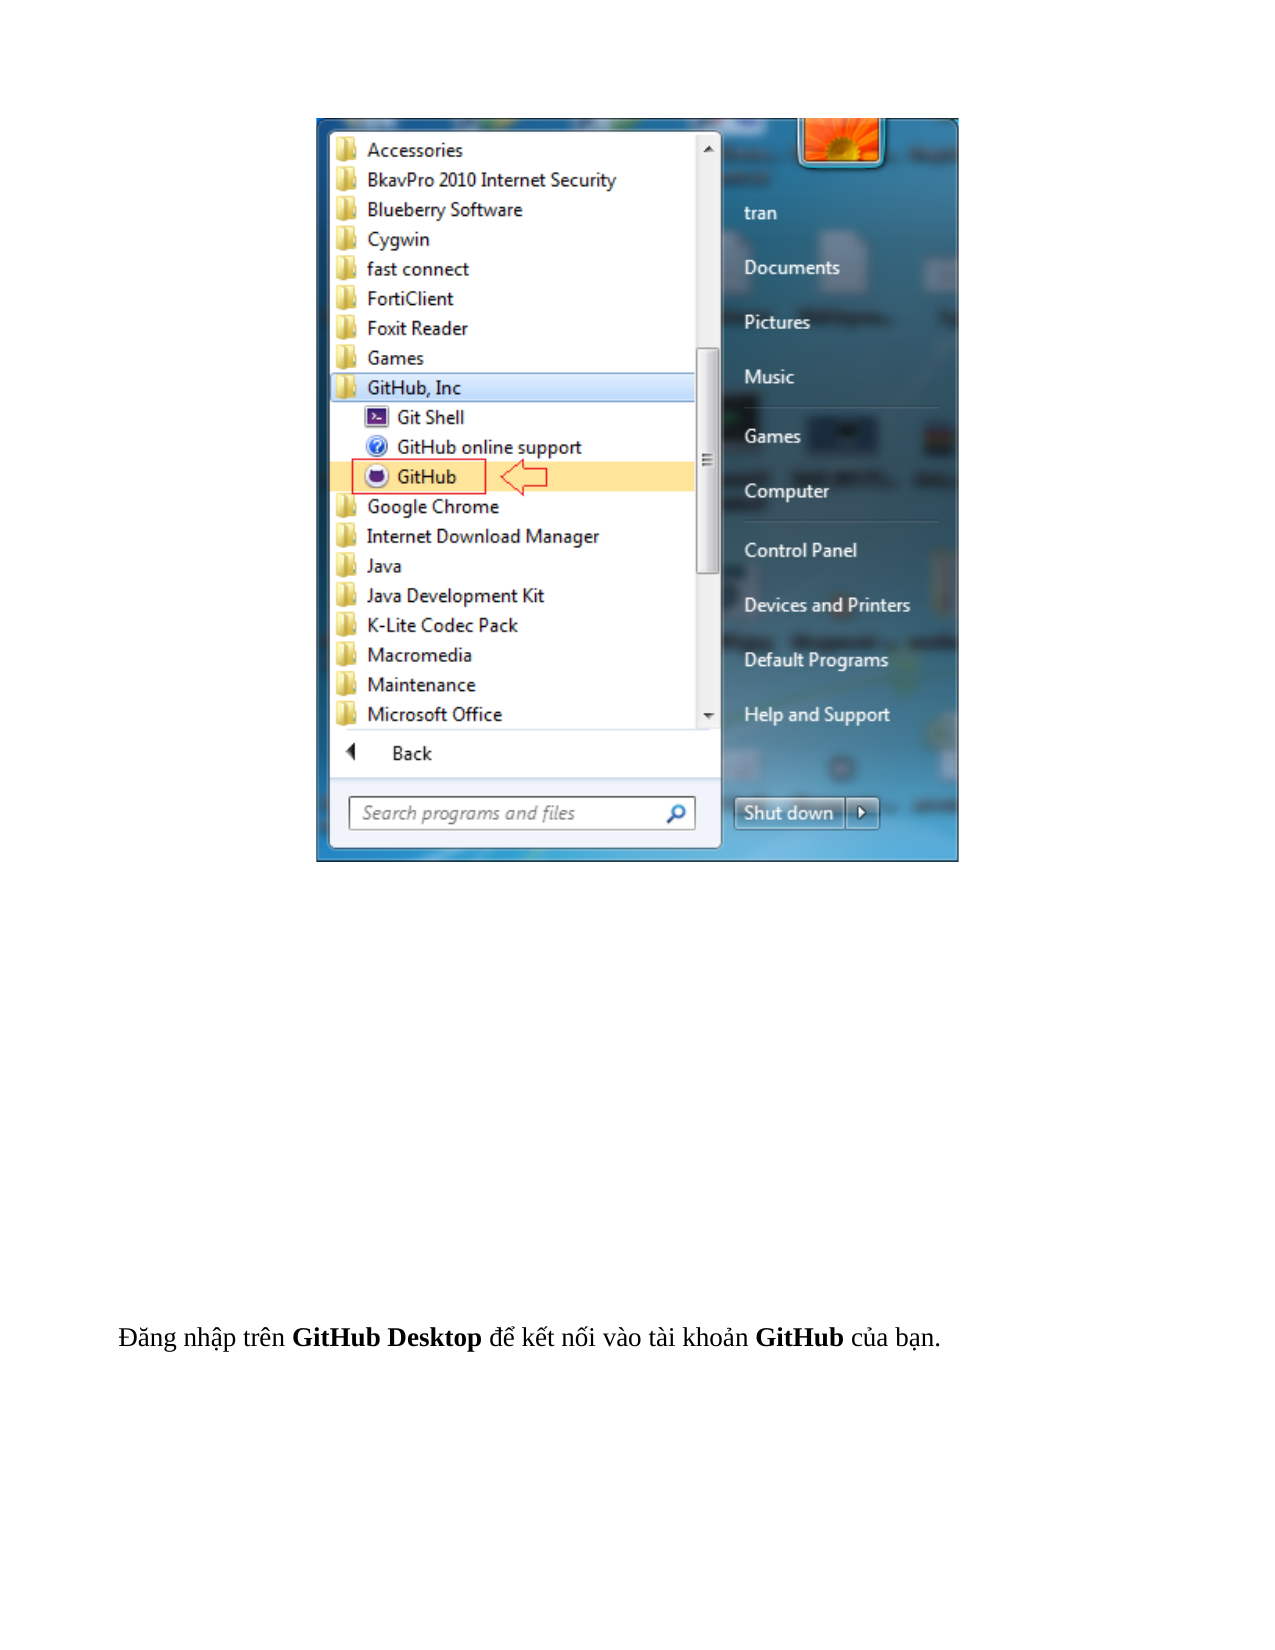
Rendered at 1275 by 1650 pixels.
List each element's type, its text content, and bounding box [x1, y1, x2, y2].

list Đăng nhập trên GitHub Desktop để kết nối vào tài khoản GitHub của bạn. [118, 1321, 1157, 1353]
picture [316, 118, 959, 862]
